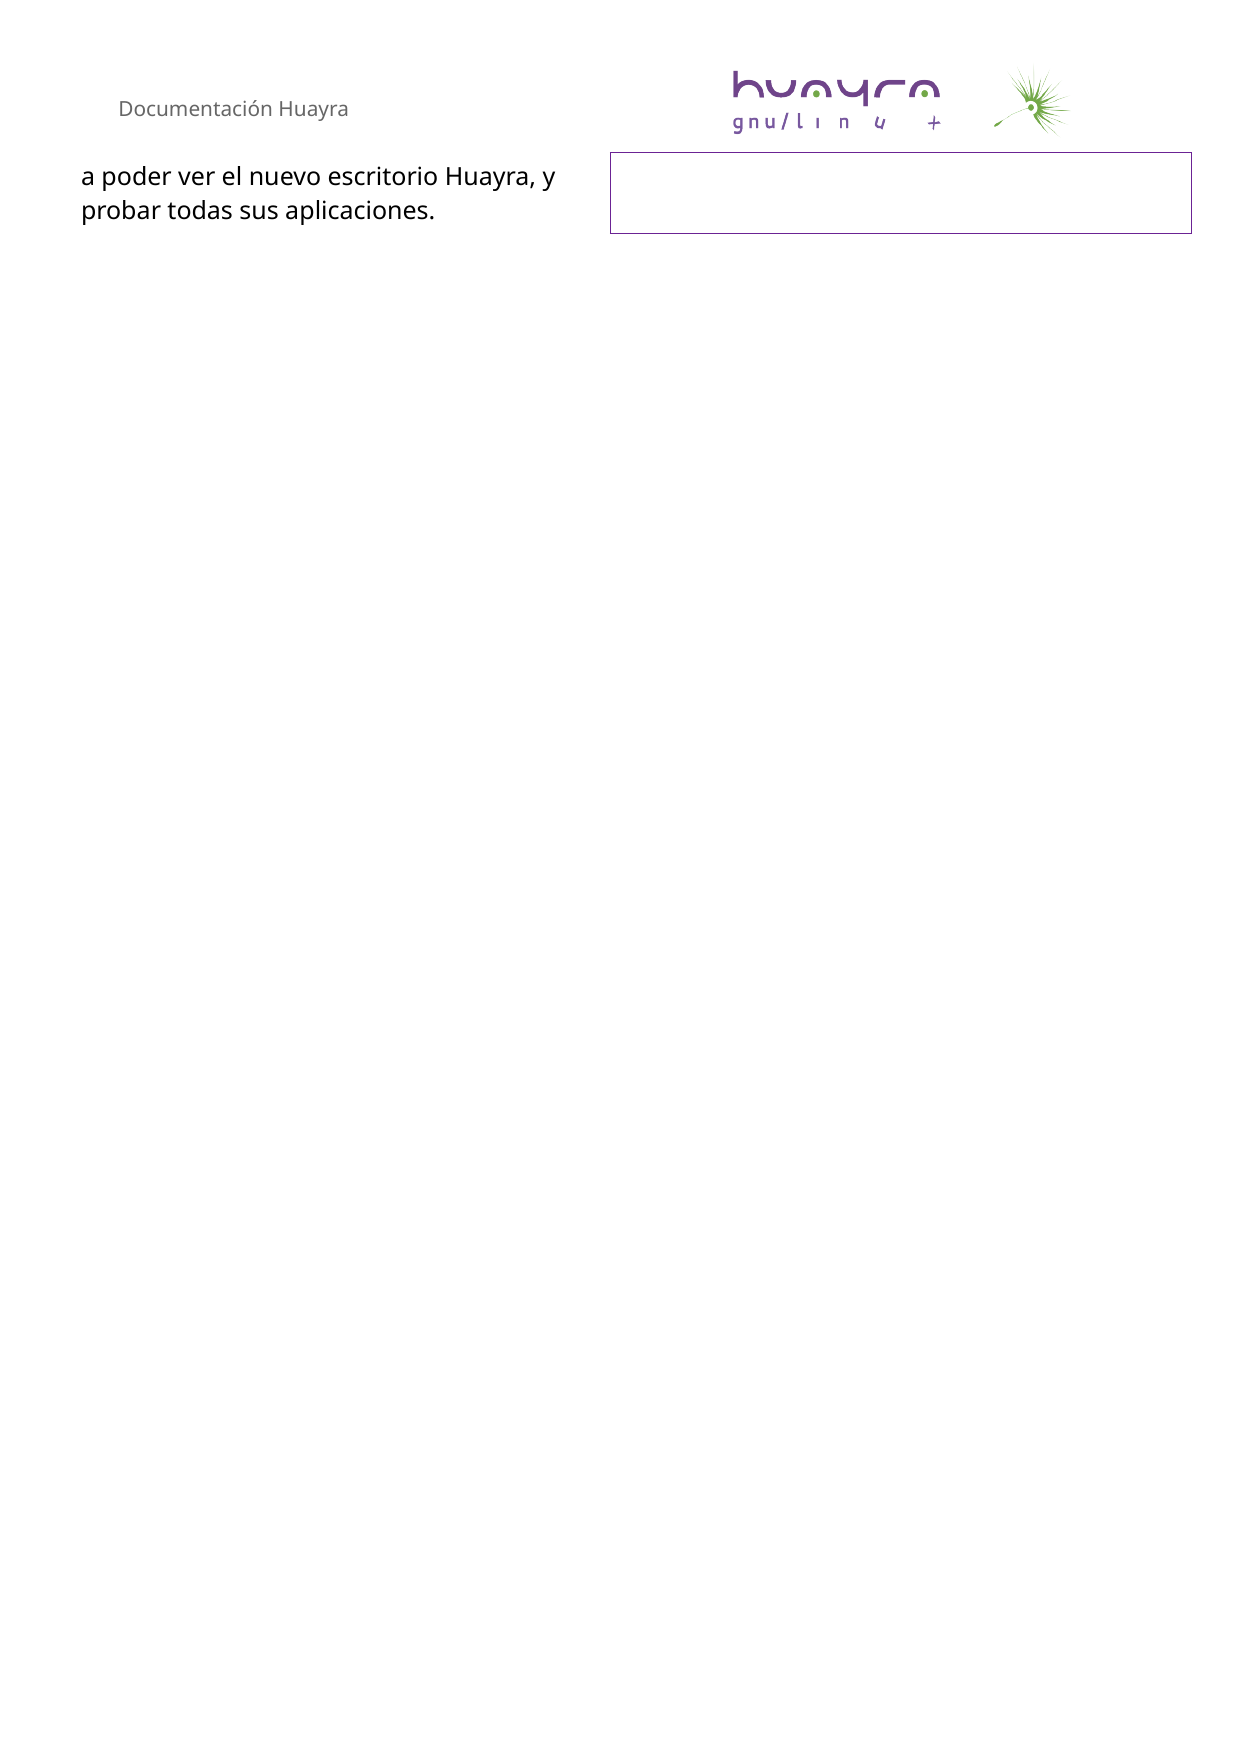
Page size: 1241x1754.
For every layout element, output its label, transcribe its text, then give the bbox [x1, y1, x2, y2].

table_header a poder ver el nuevo escritorio Huayra, y probar todas sus aplicaciones. [75, 152, 610, 233]
table_header [611, 153, 1191, 233]
picture [733, 62, 1072, 138]
